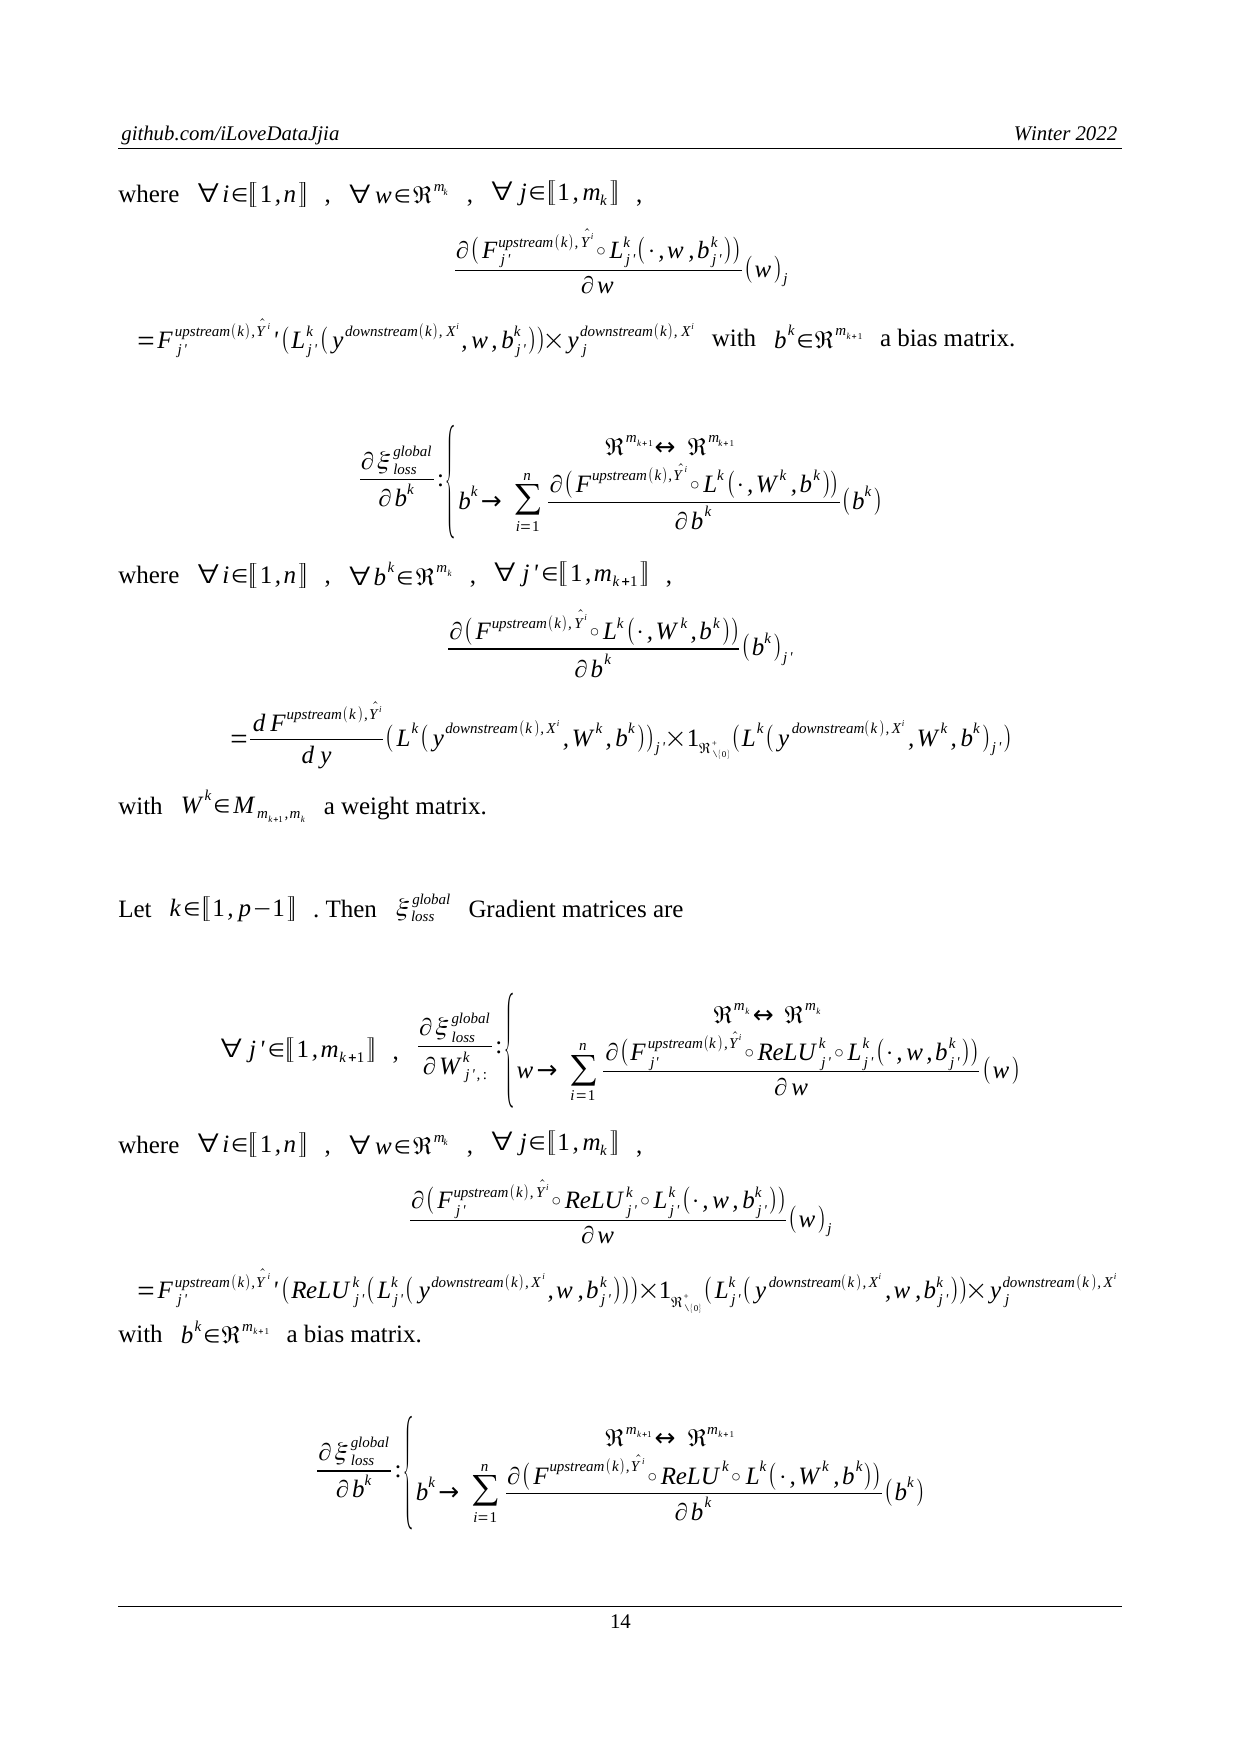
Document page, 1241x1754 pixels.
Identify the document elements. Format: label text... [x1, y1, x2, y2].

text witha bias matrix. [118, 318, 1122, 358]
text where,,, [118, 559, 1122, 591]
text where,,, [118, 178, 1122, 209]
text where,,, [118, 1128, 1122, 1160]
text witha weight matrix. [118, 787, 1122, 824]
text , [118, 992, 1122, 1109]
text witha bias matrix. [118, 1268, 1122, 1349]
text Let. ThenGradient matrices are [118, 891, 1122, 926]
